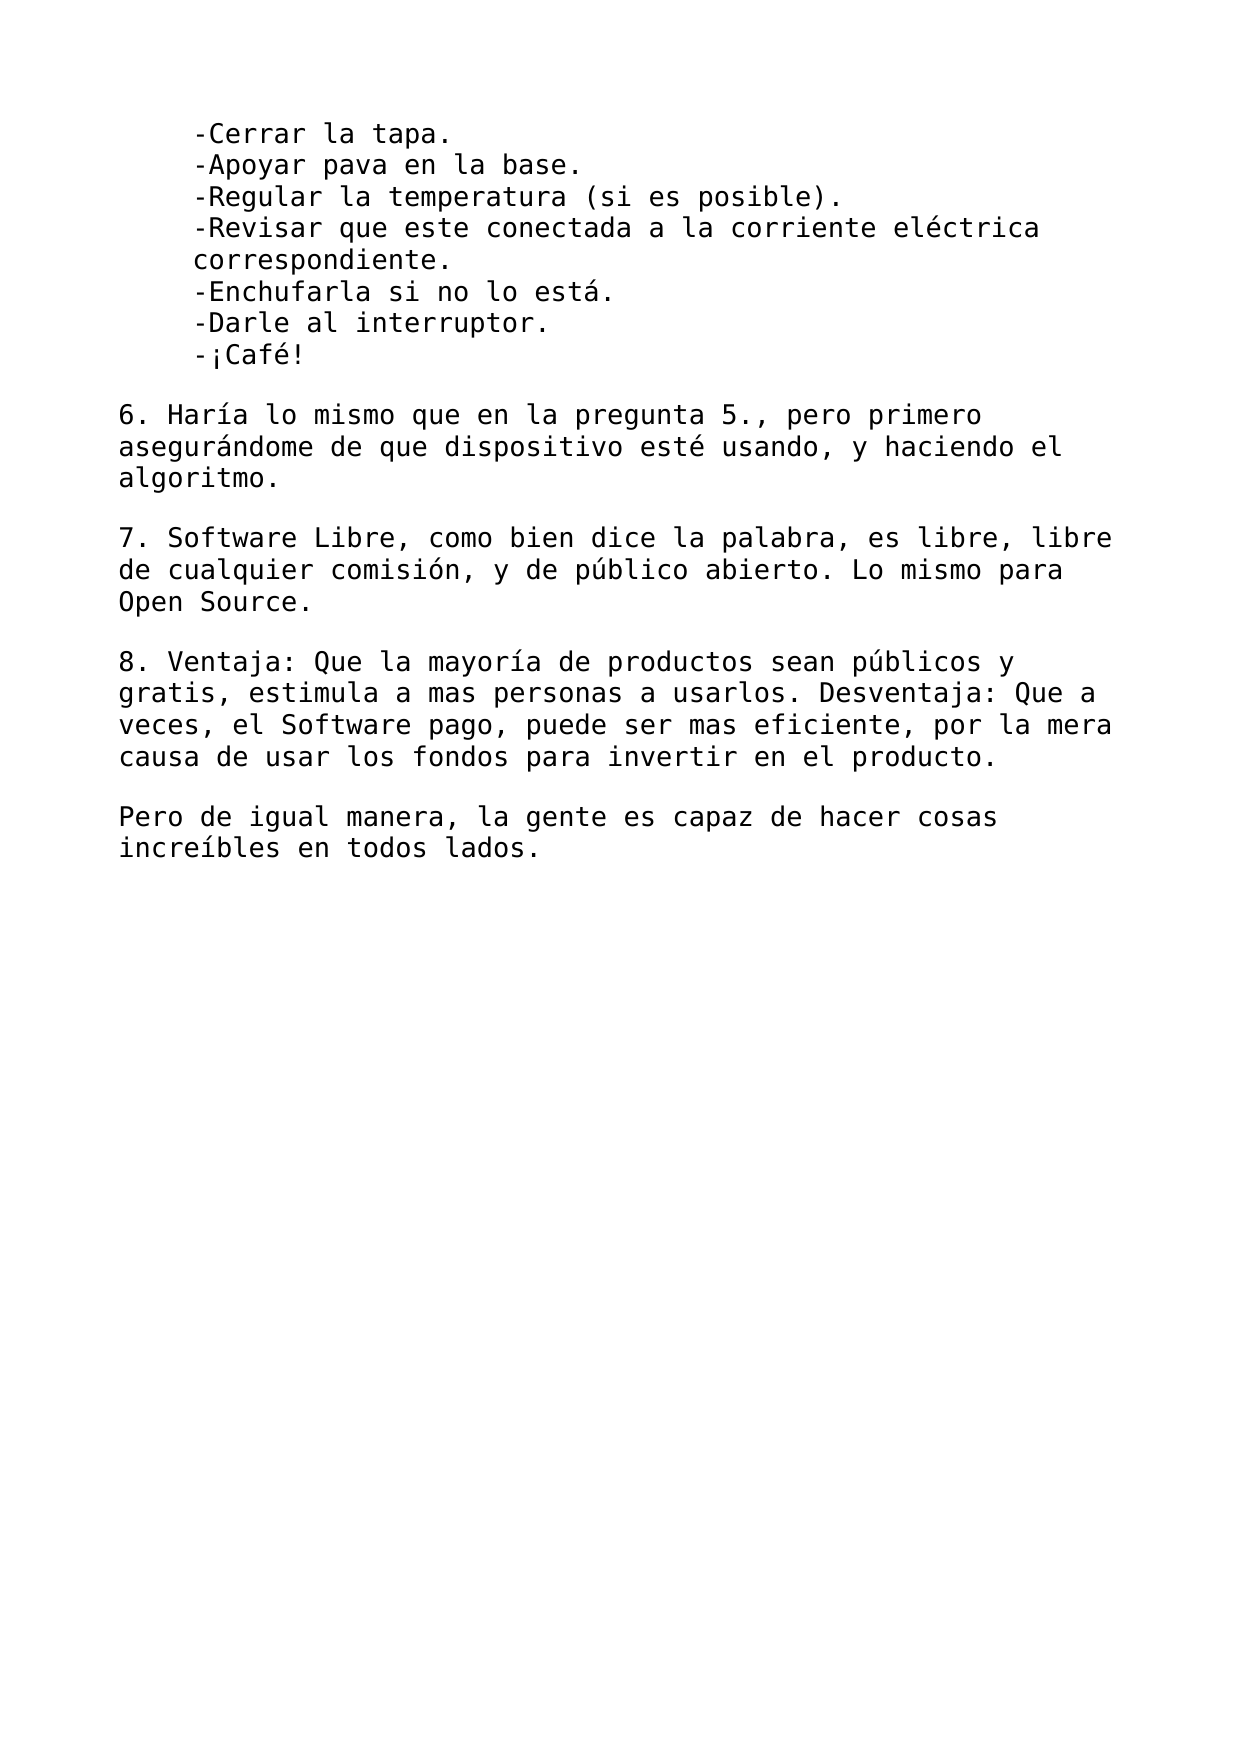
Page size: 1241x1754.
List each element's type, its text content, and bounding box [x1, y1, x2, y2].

text -Cerrar la tapa. [118, 118, 1122, 150]
text 7. Software Libre, como bien dice la palabra, es libre, libre de cualquier comisión, y de público abierto. Lo mismo para Open Source. [118, 523, 1122, 617]
text -Enchufarla si no lo está. [118, 276, 1122, 307]
text -¡Café! [118, 339, 1122, 371]
text 8. Ventaja: Que la mayoría de productos sean públicos y gratis, estimula a mas personas a usarlos. Desventaja: Que a veces, el Software pago, puede ser mas eficiente, por la mera causa de usar los fondos para invertir en el producto. [118, 646, 1122, 772]
text -Regular la temperatura (si es posible). [118, 181, 1122, 213]
text -Darle al interruptor. [118, 307, 1122, 339]
text 6. Haría lo mismo que en la pregunta 5., pero primero asegurándome de que dispositivo esté usando, y haciendo el algoritmo. [118, 399, 1122, 494]
text Pero de igual manera, la gente es capaz de hacer cosas increíbles en todos lados. [118, 801, 1122, 864]
text -Apoyar pava en la base. [118, 150, 1122, 181]
text -Revisar que este conectada a la corriente eléctrica correspondiente. [118, 213, 1122, 276]
